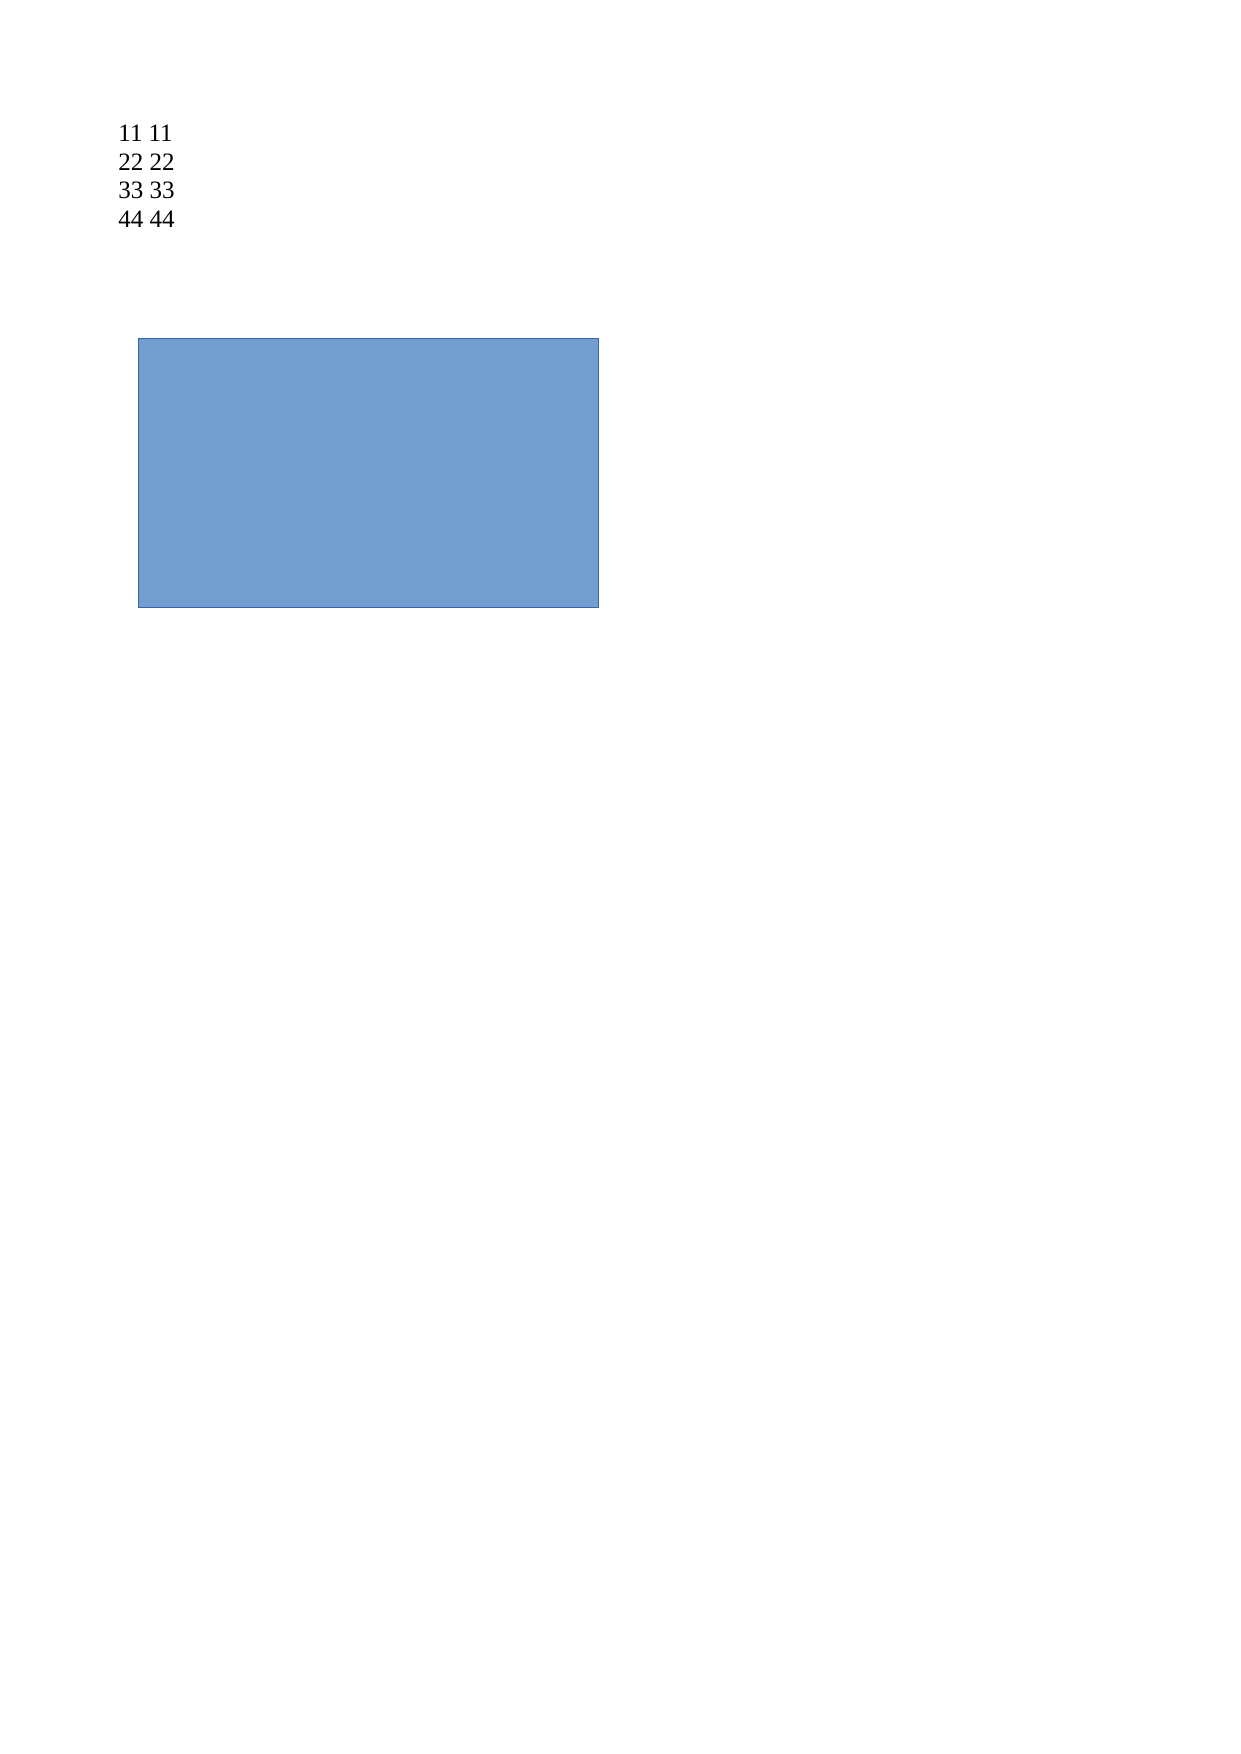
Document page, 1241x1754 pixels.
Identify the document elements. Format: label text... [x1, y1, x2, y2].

text 11 11 [118, 118, 1122, 147]
text 44 44 [118, 204, 1122, 233]
text 22 22 [118, 147, 1122, 176]
text 33 33 [118, 176, 1122, 204]
